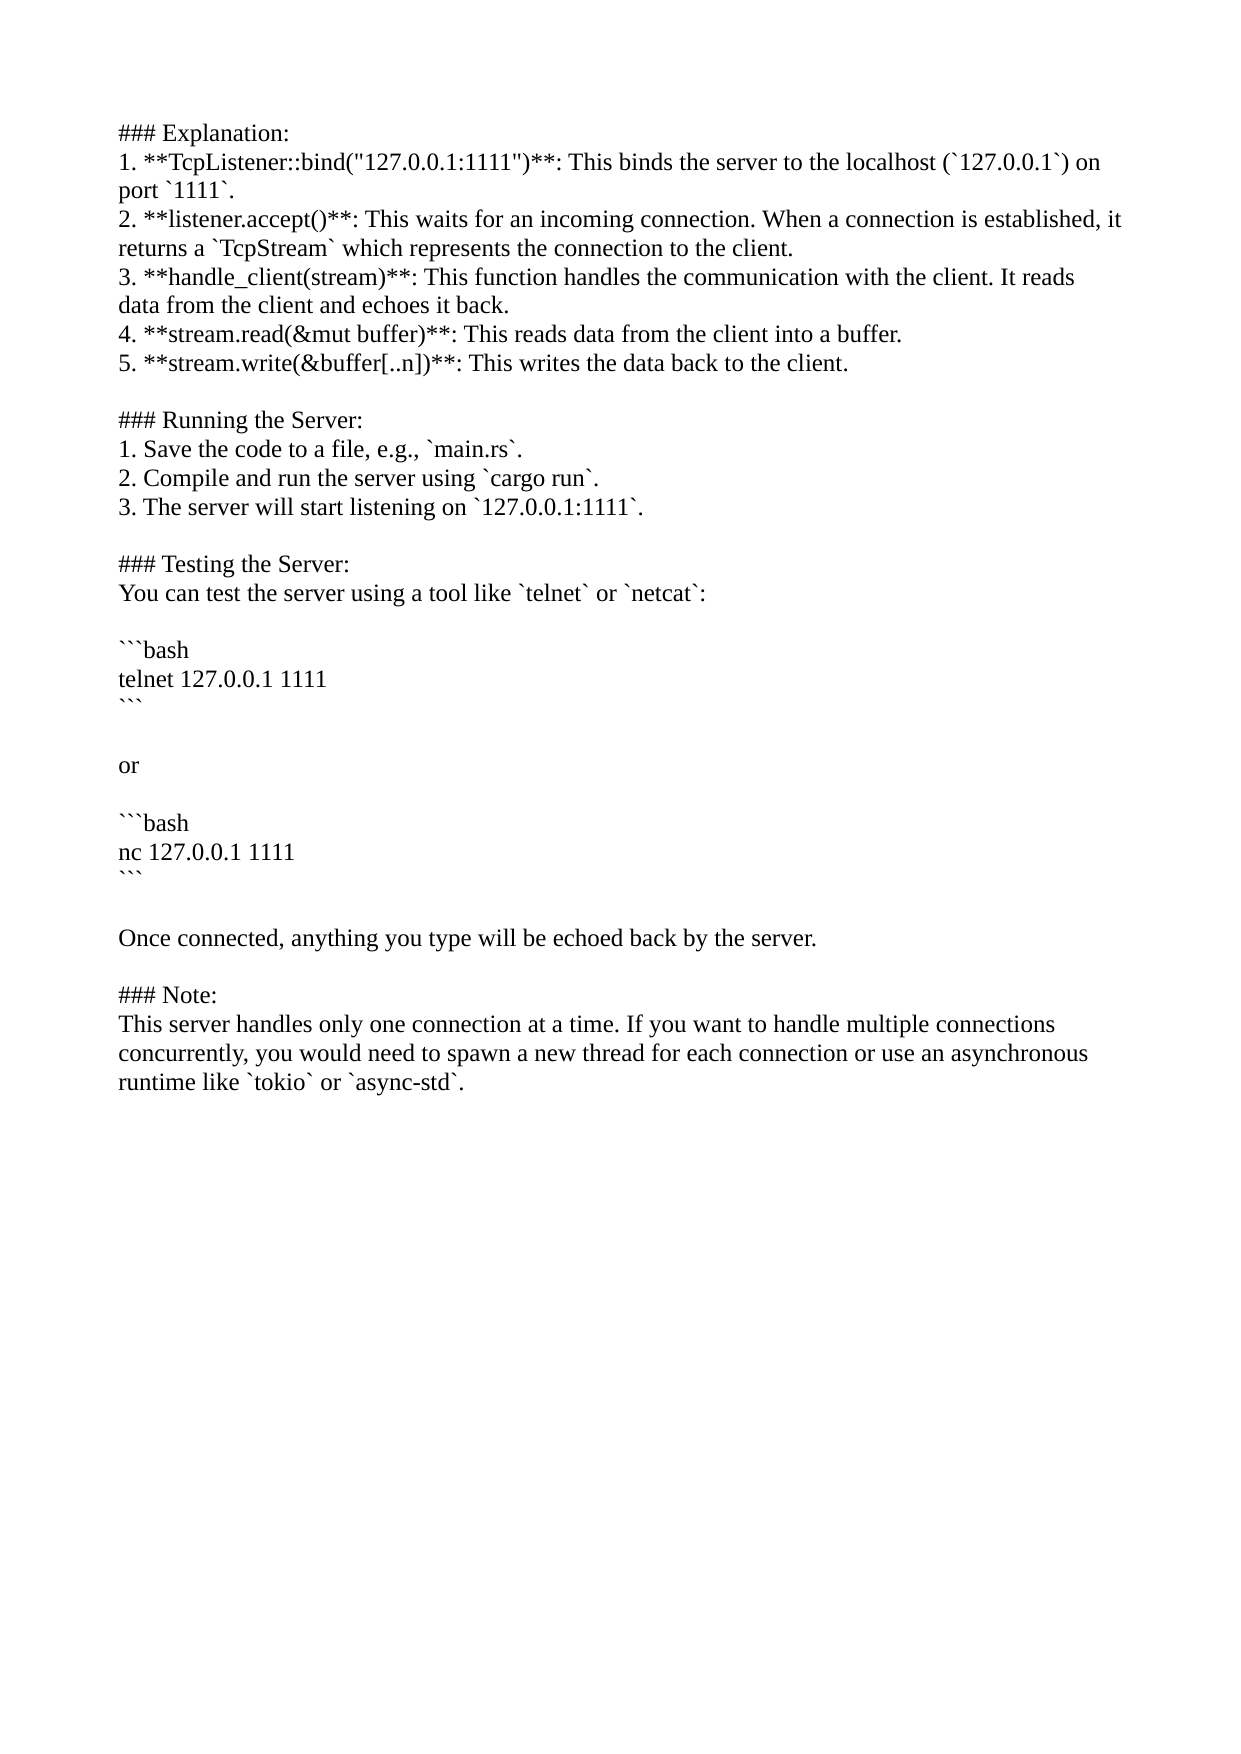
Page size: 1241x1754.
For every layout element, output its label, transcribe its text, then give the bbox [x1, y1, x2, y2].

text ```bash [118, 636, 1122, 664]
text or [118, 751, 1122, 779]
text 2. **listener.accept()**: This waits for an incoming connection. When a connection is established, it returns a `TcpStream` which represents the connection to the client. [118, 204, 1122, 262]
text This server handles only one connection at a time. If you want to handle multiple connections concurrently, you would need to spawn a new thread for each connection or use an asynchronous runtime like `tokio` or `async-std`. [118, 1009, 1122, 1096]
text 3. **handle_client(stream)**: This function handles the communication with the client. It reads data from the client and echoes it back. [118, 262, 1122, 319]
text ### Running the Server: [118, 406, 1122, 434]
text ### Testing the Server: [118, 549, 1122, 578]
text ```bash [118, 808, 1122, 837]
text ### Explanation: [118, 118, 1122, 147]
text Once connected, anything you type will be echoed back by the server. [118, 923, 1122, 952]
text 3. The server will start listening on `127.0.0.1:1111`. [118, 492, 1122, 521]
text You can test the server using a tool like `telnet` or `netcat`: [118, 578, 1122, 607]
text ``` [118, 693, 1122, 722]
text telnet 127.0.0.1 1111 [118, 664, 1122, 693]
text ``` [118, 866, 1122, 894]
text 2. Compile and run the server using `cargo run`. [118, 463, 1122, 492]
text 1. Save the code to a file, e.g., `main.rs`. [118, 434, 1122, 463]
text 4. **stream.read(&mut buffer)**: This reads data from the client into a buffer. [118, 319, 1122, 348]
text nc 127.0.0.1 1111 [118, 837, 1122, 866]
text 5. **stream.write(&buffer[..n])**: This writes the data back to the client. [118, 348, 1122, 377]
text ### Note: [118, 981, 1122, 1009]
text 1. **TcpListener::bind("127.0.0.1:1111")**: This binds the server to the localhost (`127.0.0.1`) on port `1111`. [118, 147, 1122, 204]
